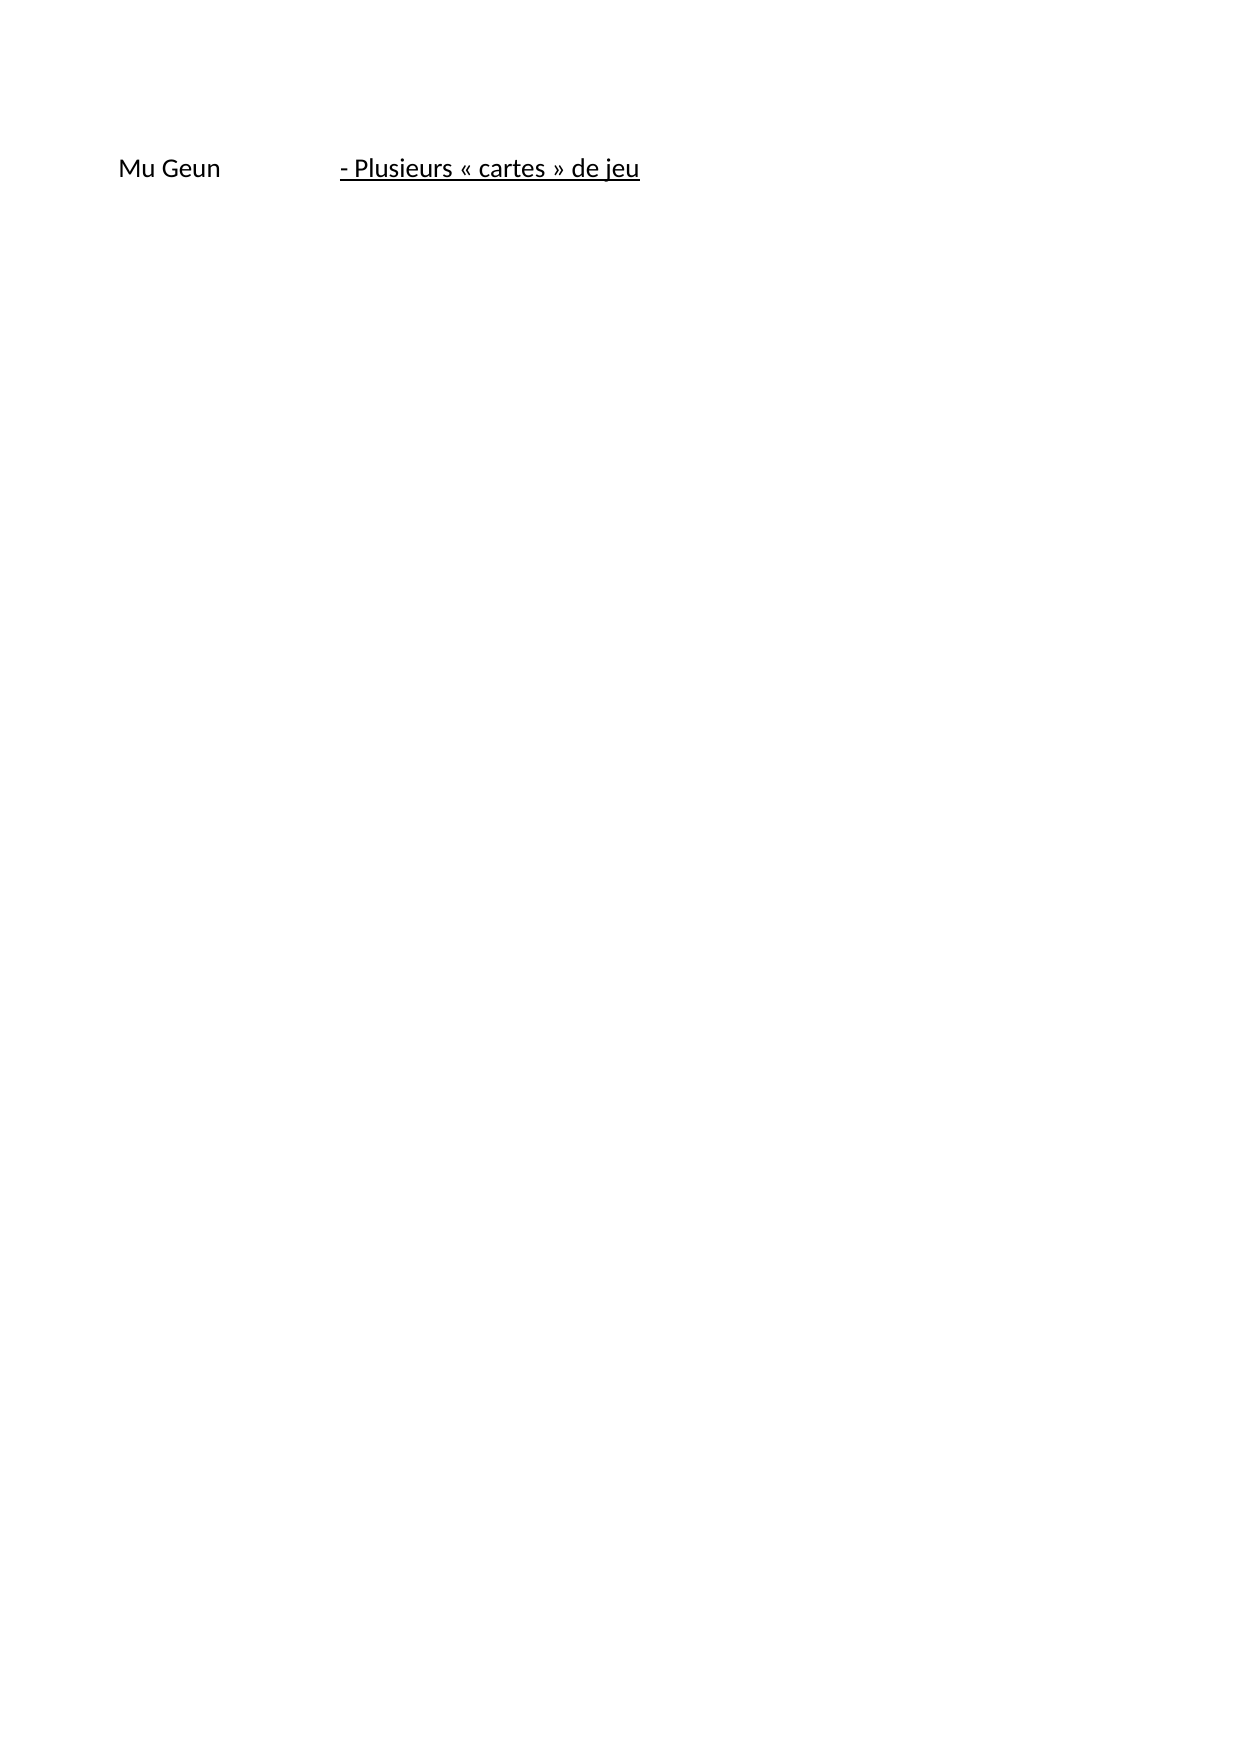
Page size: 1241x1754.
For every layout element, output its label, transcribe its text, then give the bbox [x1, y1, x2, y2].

text Mu Geun - Plusieurs « cartes » de jeu [118, 151, 1122, 184]
